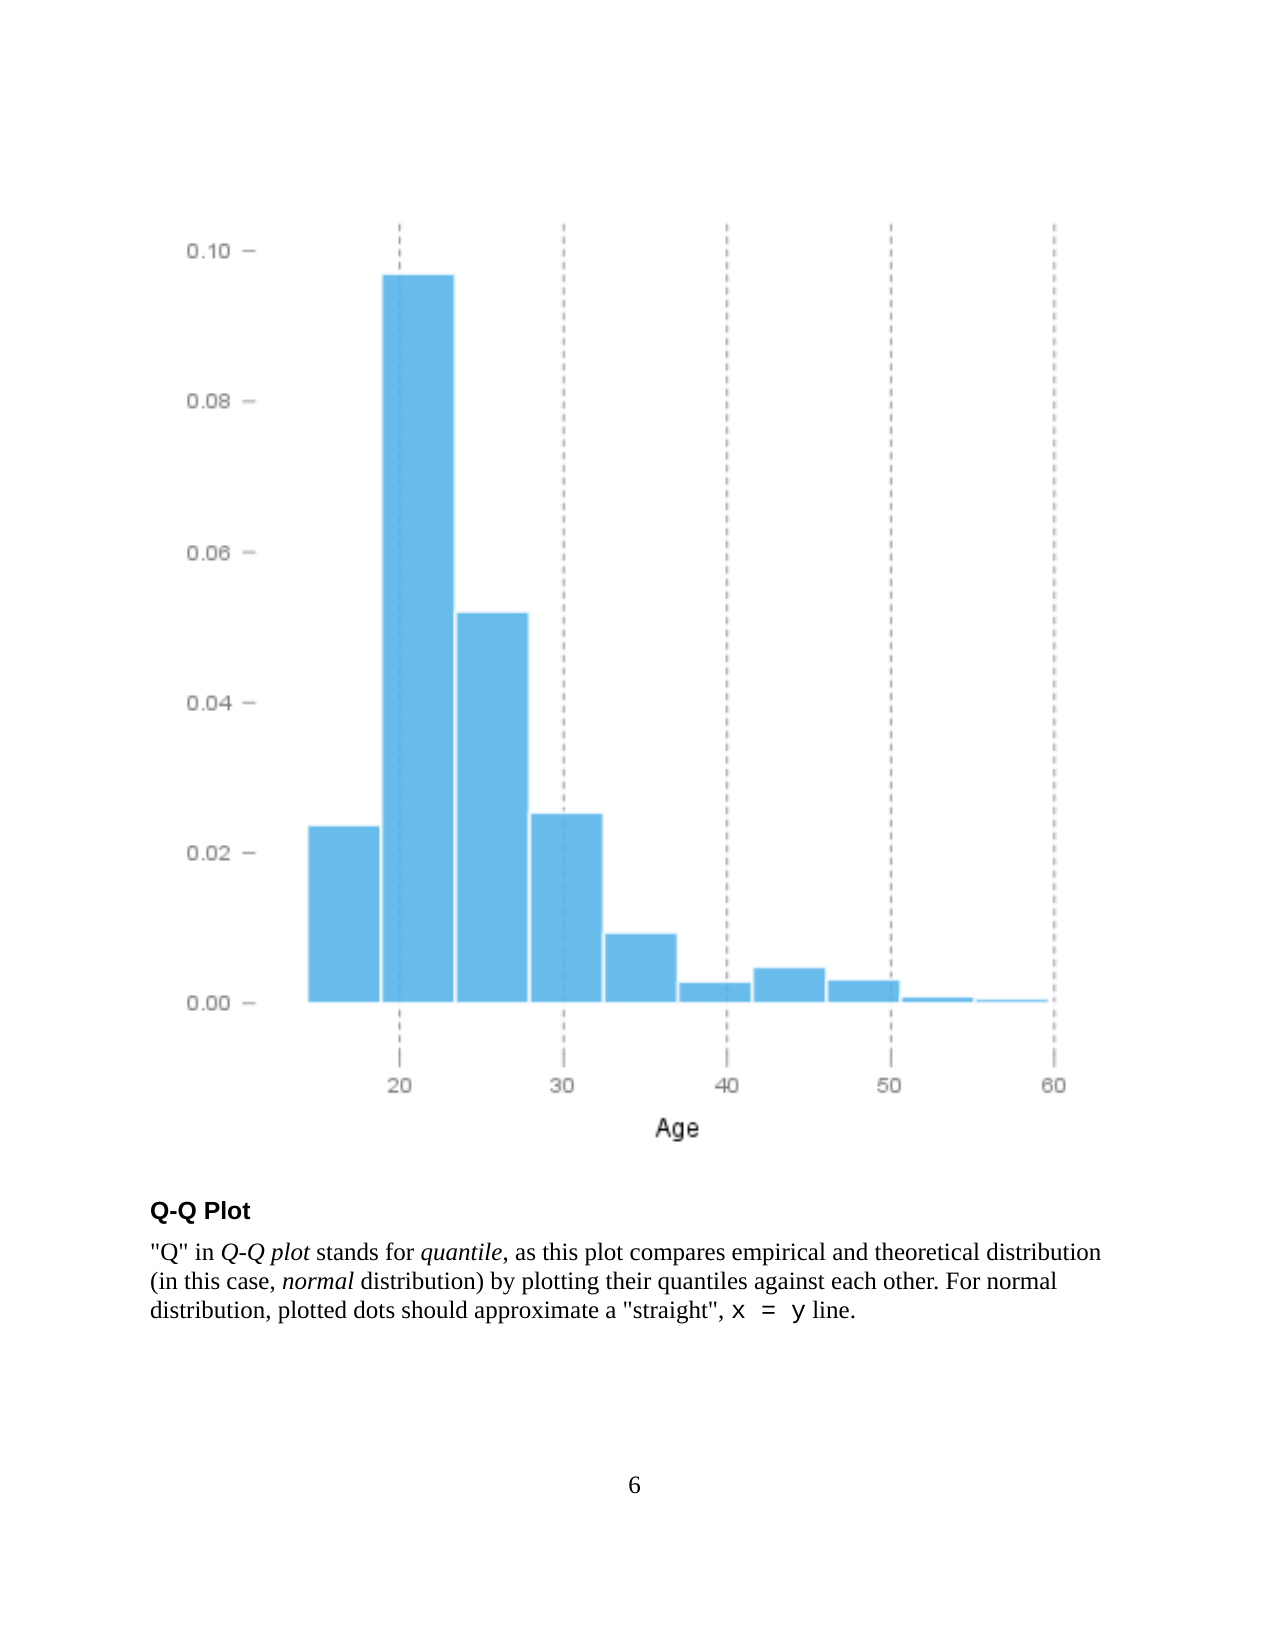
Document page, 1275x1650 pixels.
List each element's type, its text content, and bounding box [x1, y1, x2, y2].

text "Q" in Q-Q plot stands for quantile, as this plot compares empirical and theoretical distribution (in this case, normal distribution) by plotting their quantiles against each other. For normal distribution, plotted dots should approximate a "straight", x = y line. [150, 1237, 1125, 1326]
picture [150, 150, 1163, 1163]
subtitle Q-Q Plot [150, 1196, 1125, 1225]
